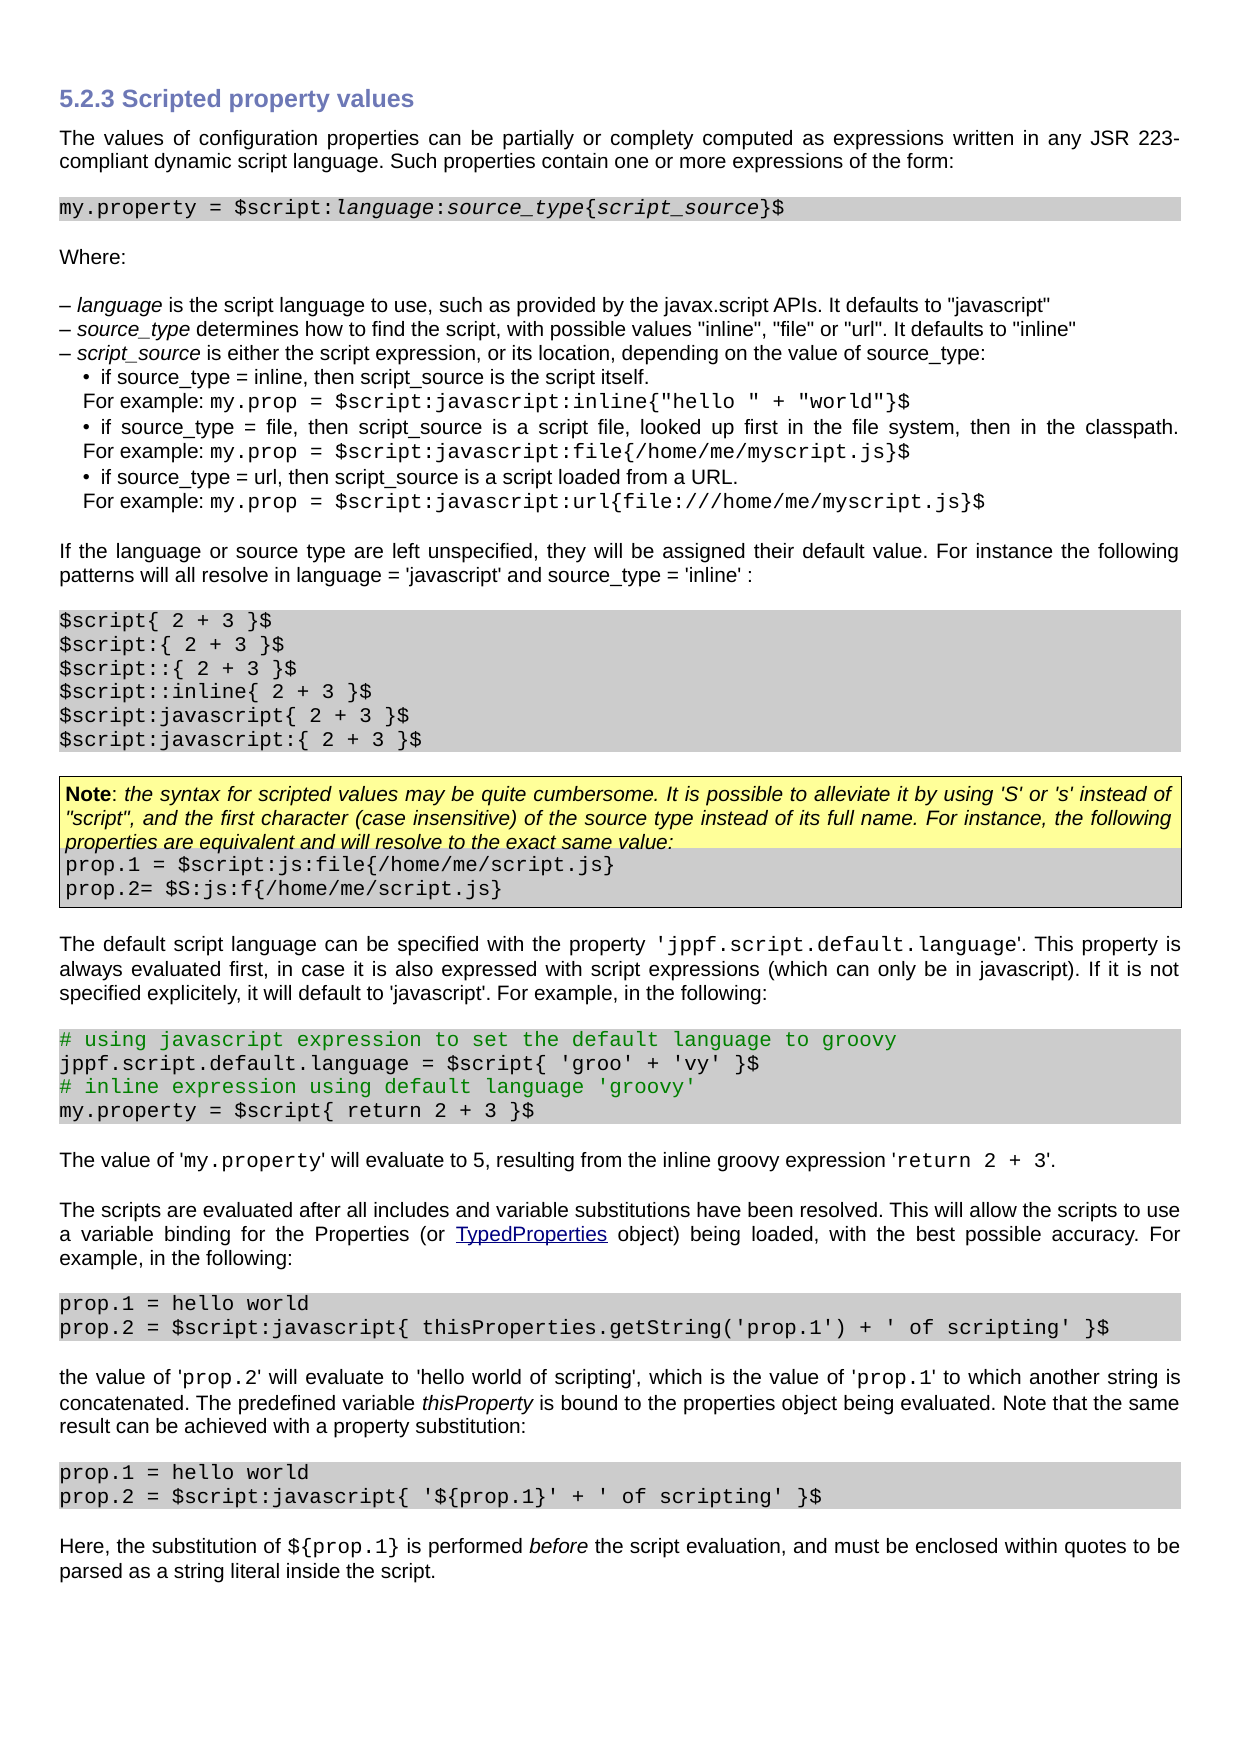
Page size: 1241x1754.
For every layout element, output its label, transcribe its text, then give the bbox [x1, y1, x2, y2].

text $script::{ 2 + 3 }$ [59, 658, 1181, 681]
list source_type determines how to find the script, with possible values "inline", "file" or "url". It defaults to "inline" [59, 317, 1181, 341]
text jppf.script.default.language = $script{ 'groo' + 'vy' }$ [59, 1053, 1181, 1076]
text If the language or source type are left unspecified, they will be assigned their default value. For instance the following patterns will all resolve in language = 'javascript' and source_type = 'inline' : [59, 538, 1181, 586]
text The default script language can be specified with the property 'jppf.script.default.language'. This property is always evaluated first, in case it is also expressed with script expressions (which can only be in javascript). If it is not specified explicitely, it will default to 'javascript'. For example, in the following: [59, 931, 1181, 1005]
list if source_type = file, then script_source is a script file, looked up first in the file system, then in the classpath. For example: my.prop = $script:javascript:file{/home/me/myscript.js}$ [83, 415, 1181, 465]
text $script{ 2 + 3 }$ [59, 610, 1181, 634]
text prop.1 = hello world [59, 1462, 1181, 1486]
text the value of 'prop.2' will evaluate to 'hello world of scripting', which is the value of 'prop.1' to which another string is concatenated. The predefined variable thisProperty is bound to the properties object being evaluated. Note that the same result can be achieved with a property substitution: [59, 1364, 1181, 1438]
text prop.2 = $script:javascript{ thisProperties.getString('prop.1') + ' of scripting' }$ [59, 1317, 1181, 1341]
list script_source is either the script expression, or its location, depending on the value of source_type: [59, 341, 1181, 365]
text my.property = $script{ return 2 + 3 }$ [59, 1100, 1181, 1124]
text # inline expression using default language 'groovy' [59, 1076, 1181, 1100]
text The values of configuration properties can be partially or complety computed as expressions written in any JSR 223-compliant dynamic script language. Such properties contain one or more expressions of the form: [59, 125, 1181, 173]
text Where: [59, 245, 1181, 269]
text $script:javascript:{ 2 + 3 }$ [59, 729, 1181, 752]
subtitle Scripted property values [59, 84, 1181, 113]
text prop.2 = $script:javascript{ '${prop.1}' + ' of scripting' }$ [59, 1486, 1181, 1509]
text Note: the syntax for scripted values may be quite cumbersome. It is possible to alleviate it by using 'S' or 's' instead of "script", and the first character (case insensitive) of the source type instead of its full name. For instance, the following properties are equivalent and will resolve to the exact same value: [60, 777, 1181, 848]
text my.property = $script:language:source_type{script_source}$ [59, 197, 1181, 221]
text prop.2= $S:js:f{/home/me/script.js} [60, 872, 1181, 907]
text $script:javascript{ 2 + 3 }$ [59, 705, 1181, 729]
text $script::inline{ 2 + 3 }$ [59, 681, 1181, 705]
list if source_type = inline, then script_source is the script itself. For example: my.prop = $script:javascript:inline{"hello " + "world"}$ [83, 365, 1181, 415]
text The value of 'my.property' will evaluate to 5, resulting from the inline groovy expression 'return 2 + 3'. [59, 1148, 1181, 1173]
text # using javascript expression to set the default language to groovy [59, 1029, 1181, 1053]
text Here, the substitution of ${prop.1} is performed before the script evaluation, and must be enclosed within quotes to be parsed as a string literal inside the script. [59, 1533, 1181, 1583]
text $script:{ 2 + 3 }$ [59, 634, 1181, 658]
list if source_type = url, then script_source is a script loaded from a URL. For example: my.prop = $script:javascript:url{file:///home/me/myscript.js}$ [83, 465, 1181, 514]
list language is the script language to use, such as provided by the javax.script APIs. It defaults to "javascript" [59, 293, 1181, 317]
text prop.1 = $script:js:file{/home/me/script.js} [60, 848, 1181, 872]
text prop.1 = hello world [59, 1293, 1181, 1317]
text The scripts are evaluated after all includes and variable substitutions have been resolved. This will allow the scripts to use a variable binding for the Properties (or TypedProperties object) being loaded, with the best possible accuracy. For example, in the following: [59, 1197, 1181, 1269]
